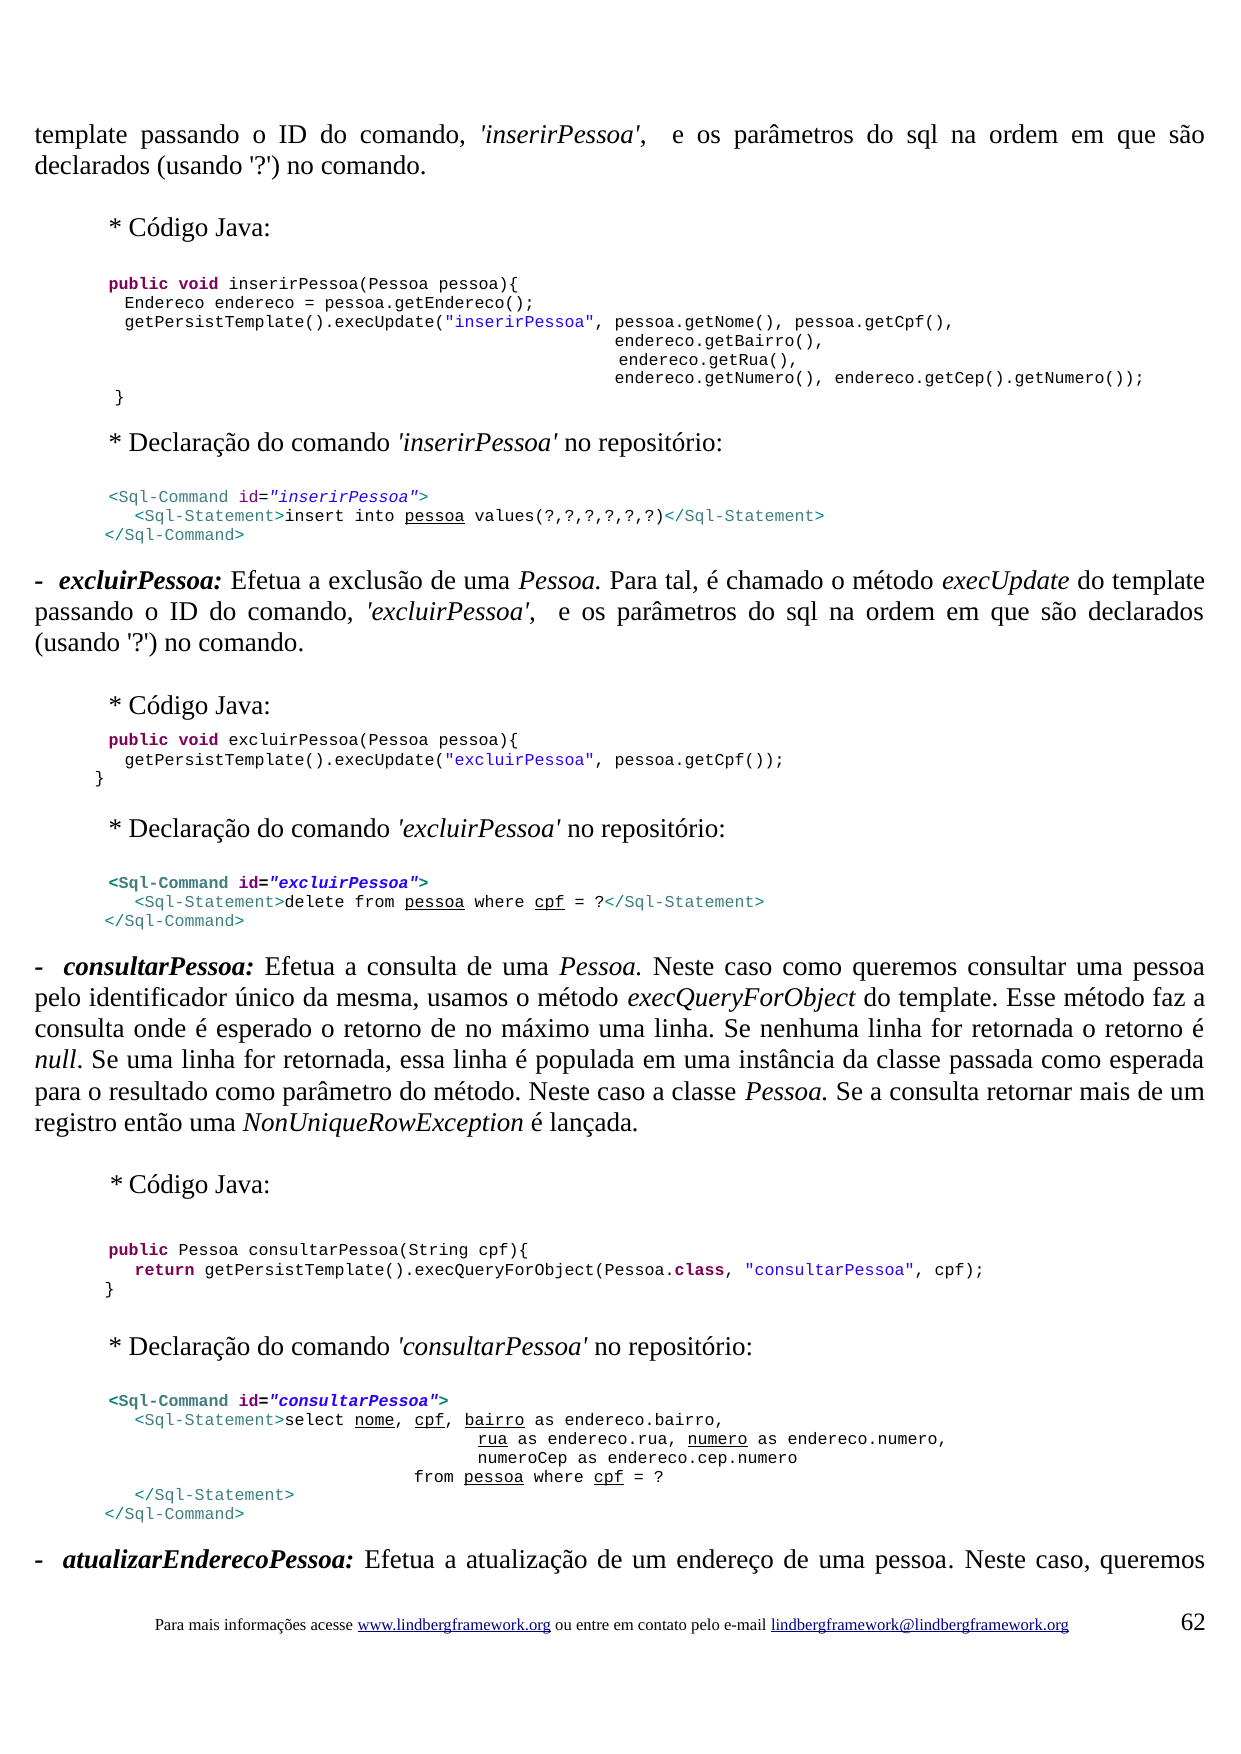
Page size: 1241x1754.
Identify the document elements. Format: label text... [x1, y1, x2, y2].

text } [34, 1280, 1206, 1299]
text rua as endereco.rua, numero as endereco.numero, [34, 1430, 1206, 1449]
text <Sql-Command id="consultarPessoa"> [34, 1393, 1206, 1412]
text } [34, 770, 1206, 789]
text * Declaração do comando 'excluirPessoa' no repositório: [34, 812, 1206, 843]
text * Código Java: [34, 212, 1206, 243]
text from pessoa where cpf = ? [34, 1468, 1206, 1487]
text return getPersistTemplate().execQueryForObject(Pessoa.class, "consultarPessoa", cpf); [34, 1262, 1206, 1280]
text - consultarPessoa: Efetua a consulta de uma Pessoa. Neste caso como queremos consultar uma pessoa pelo identificador único da mesma, usamos o método execQueryForObject do template. Esse método faz a consulta onde é esperado o retorno de no máximo uma linha. Se nenhuma linha for retornada o retorno é null. Se uma linha for retornada, essa linha é populada em uma instância da classe passada como esperada para o resultado como parâmetro do método. Neste caso a classe Pessoa. Se a consulta retornar mais de um registro então uma NonUniqueRowException é lançada. [34, 950, 1206, 1137]
text </Sql-Statement> [34, 1487, 1206, 1506]
text } [34, 389, 1206, 408]
text Endereco endereco = pessoa.getEndereco(); [34, 294, 1206, 313]
text - atualizarEnderecoPessoa: Efetua a atualização de um endereço de uma pessoa. Neste caso, queremos [34, 1543, 1206, 1575]
text <Sql-Command id="inserirPessoa"> [34, 489, 1206, 508]
text * Declaração do comando 'consultarPessoa' no repositório: [34, 1330, 1206, 1362]
text </Sql-Command> [34, 1506, 1206, 1525]
text public void inserirPessoa(Pessoa pessoa){ [34, 274, 1206, 294]
text * Código Java: [34, 1168, 1206, 1199]
text * Declaração do comando 'inserirPessoa' no repositório: [34, 426, 1206, 458]
text <Sql-Command id="excluirPessoa"> [34, 875, 1206, 893]
text numeroCep as endereco.cep.numero [34, 1449, 1206, 1468]
text getPersistTemplate().execUpdate("excluirPessoa", pessoa.getCpf()); [34, 751, 1206, 770]
text endereco.getBairro(), endereco.getRua(), [34, 332, 1206, 370]
text template passando o ID do comando, 'inserirPessoa', e os parâmetros do sql na ordem em que são declarados (usando '?') no comando. [34, 118, 1206, 180]
text getPersistTemplate().execUpdate("inserirPessoa", pessoa.getNome(), pessoa.getCpf(), [34, 313, 1206, 332]
text <Sql-Statement>insert into pessoa values(?,?,?,?,?,?)</Sql-Statement> [34, 508, 1206, 526]
text endereco.getNumero(), endereco.getCep().getNumero()); [34, 370, 1206, 389]
text </Sql-Command> [34, 526, 1206, 545]
text public void excluirPessoa(Pessoa pessoa){ [34, 720, 1206, 751]
text - excluirPessoa: Efetua a exclusão de uma Pessoa. Para tal, é chamado o método execUpdate do template passando o ID do comando, 'excluirPessoa', e os parâmetros do sql na ordem em que são declarados (usando '?') no comando. [34, 564, 1206, 658]
text <Sql-Statement>select nome, cpf, bairro as endereco.bairro, [34, 1412, 1206, 1430]
text * Código Java: [34, 689, 1206, 720]
text <Sql-Statement>delete from pessoa where cpf = ?</Sql-Statement> [34, 893, 1206, 912]
text public Pessoa consultarPessoa(String cpf){ [34, 1230, 1206, 1262]
text </Sql-Command> [34, 912, 1206, 931]
